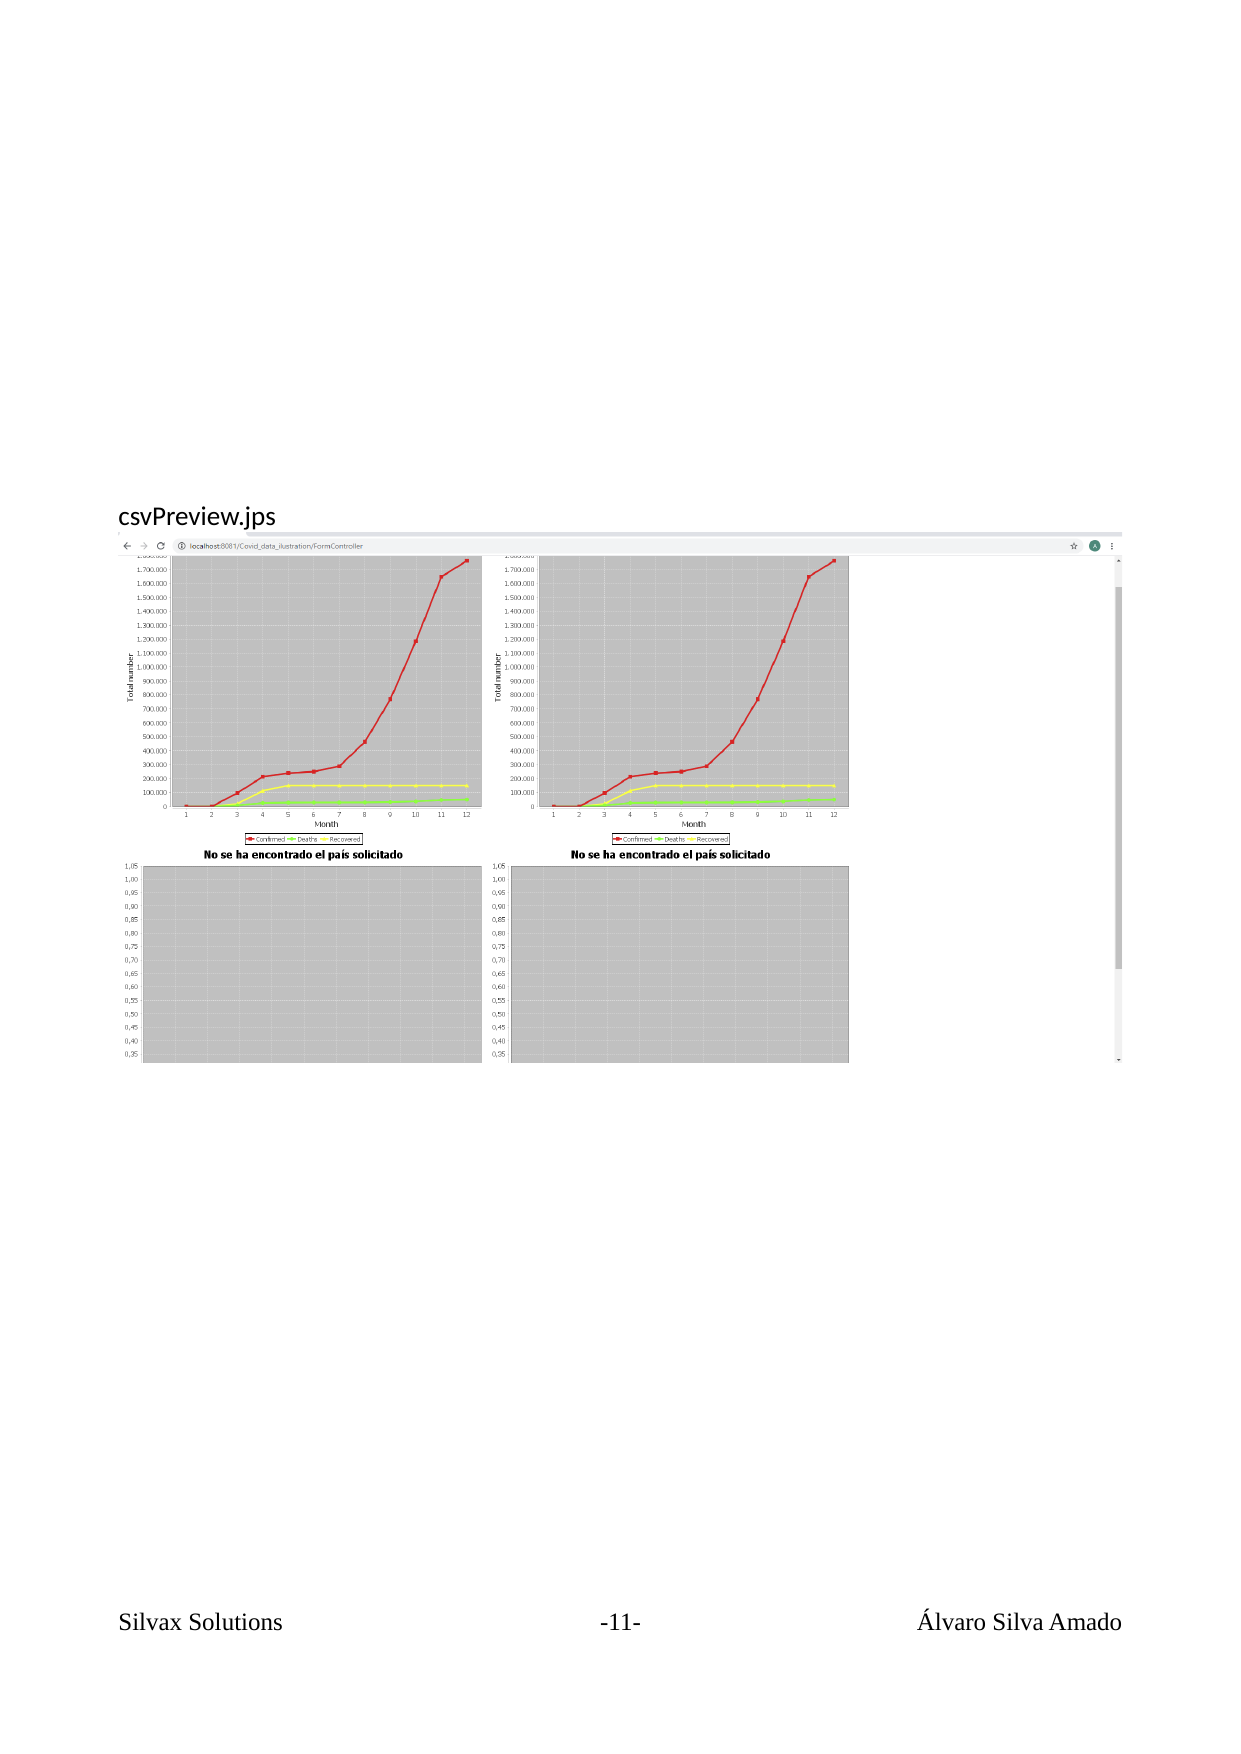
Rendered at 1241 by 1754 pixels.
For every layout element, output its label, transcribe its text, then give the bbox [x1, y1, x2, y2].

text csvPreview.jps [118, 499, 1122, 532]
picture [118, 532, 1123, 1063]
